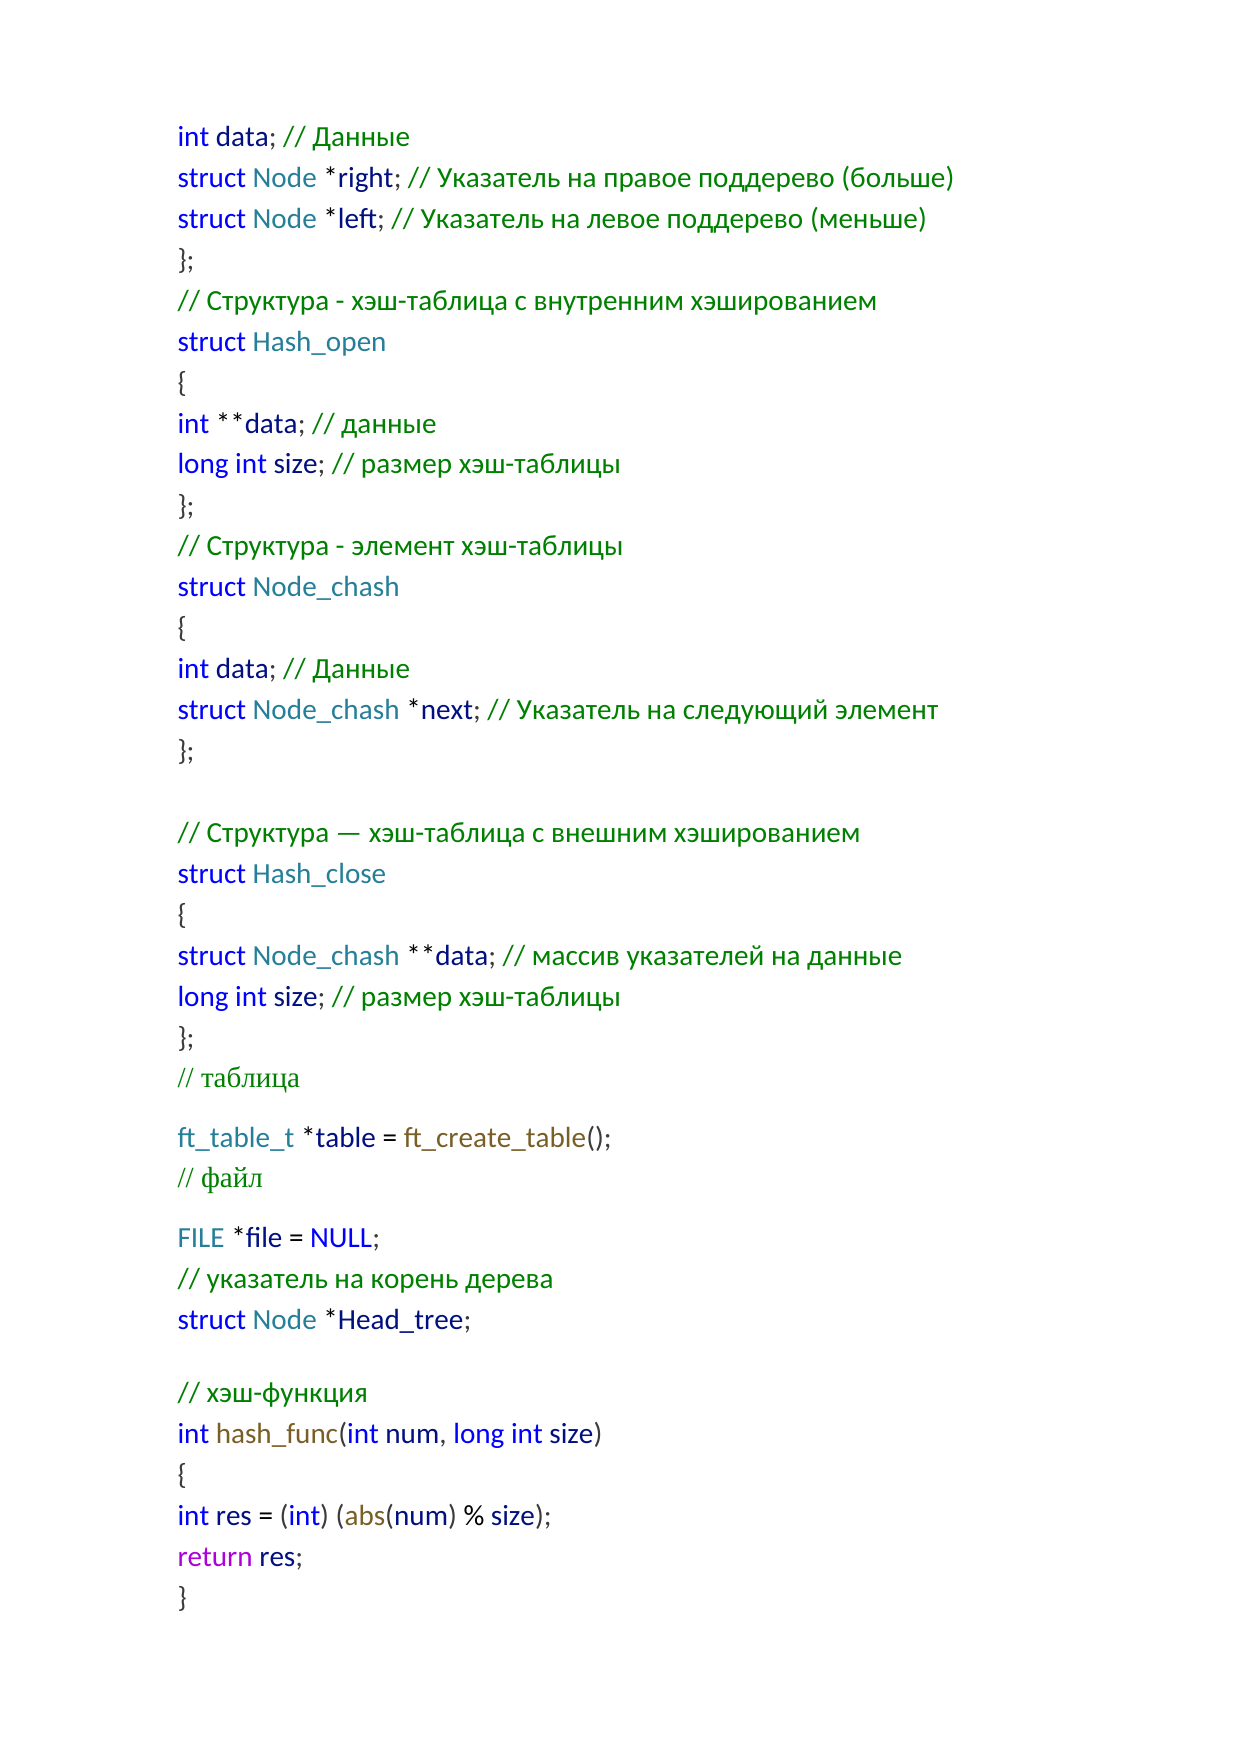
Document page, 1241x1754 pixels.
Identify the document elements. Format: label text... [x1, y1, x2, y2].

text struct Hash_close [177, 855, 1152, 891]
text // хэш-функция [177, 1374, 1152, 1410]
text struct Node_chash *next; // Указатель на следующий элемент [177, 691, 1152, 727]
text int res = (int) (abs(num) % size); [177, 1497, 1152, 1533]
text { [177, 1456, 1152, 1492]
text }; [177, 1019, 1152, 1054]
text // файл [177, 1160, 1152, 1193]
text long int size; // размер хэш-таблицы [177, 978, 1152, 1013]
text struct Node_chash **data; // массив указателей на данные [177, 937, 1152, 972]
text struct Node *left; // Указатель на левое поддерево (меньше) [177, 200, 1152, 236]
text { [177, 364, 1152, 399]
text } [177, 1579, 1152, 1615]
text // Структура - хэш-таблица с внутренним хэшированием [177, 282, 1152, 317]
text struct Hash_open [177, 323, 1152, 358]
text struct Node *Head_tree; [177, 1301, 1152, 1337]
text struct Node *right; // Указатель на правое поддерево (больше) [177, 159, 1152, 195]
text int hash_func(int num, long int size) [177, 1415, 1152, 1451]
text ft_table_t *table = ft_create_table(); [177, 1119, 1152, 1155]
text int data; // Данные [177, 650, 1152, 686]
text // Структура - элемент хэш-таблицы [177, 527, 1152, 563]
text // Структура — хэш-таблица с внешним хэшированием [177, 814, 1152, 850]
text { [177, 896, 1152, 932]
text }; [177, 732, 1152, 768]
text return res; [177, 1538, 1152, 1574]
text { [177, 609, 1152, 645]
text }; [177, 487, 1152, 522]
text long int size; // размер хэш-таблицы [177, 446, 1152, 481]
text // указатель на корень дерева [177, 1260, 1152, 1296]
text // таблица [177, 1060, 1152, 1093]
text FILE *file = NULL; [177, 1219, 1152, 1255]
text }; [177, 241, 1152, 277]
text int **data; // данные [177, 405, 1152, 440]
text int data; // Данные [177, 118, 1152, 154]
text struct Node_chash [177, 568, 1152, 604]
